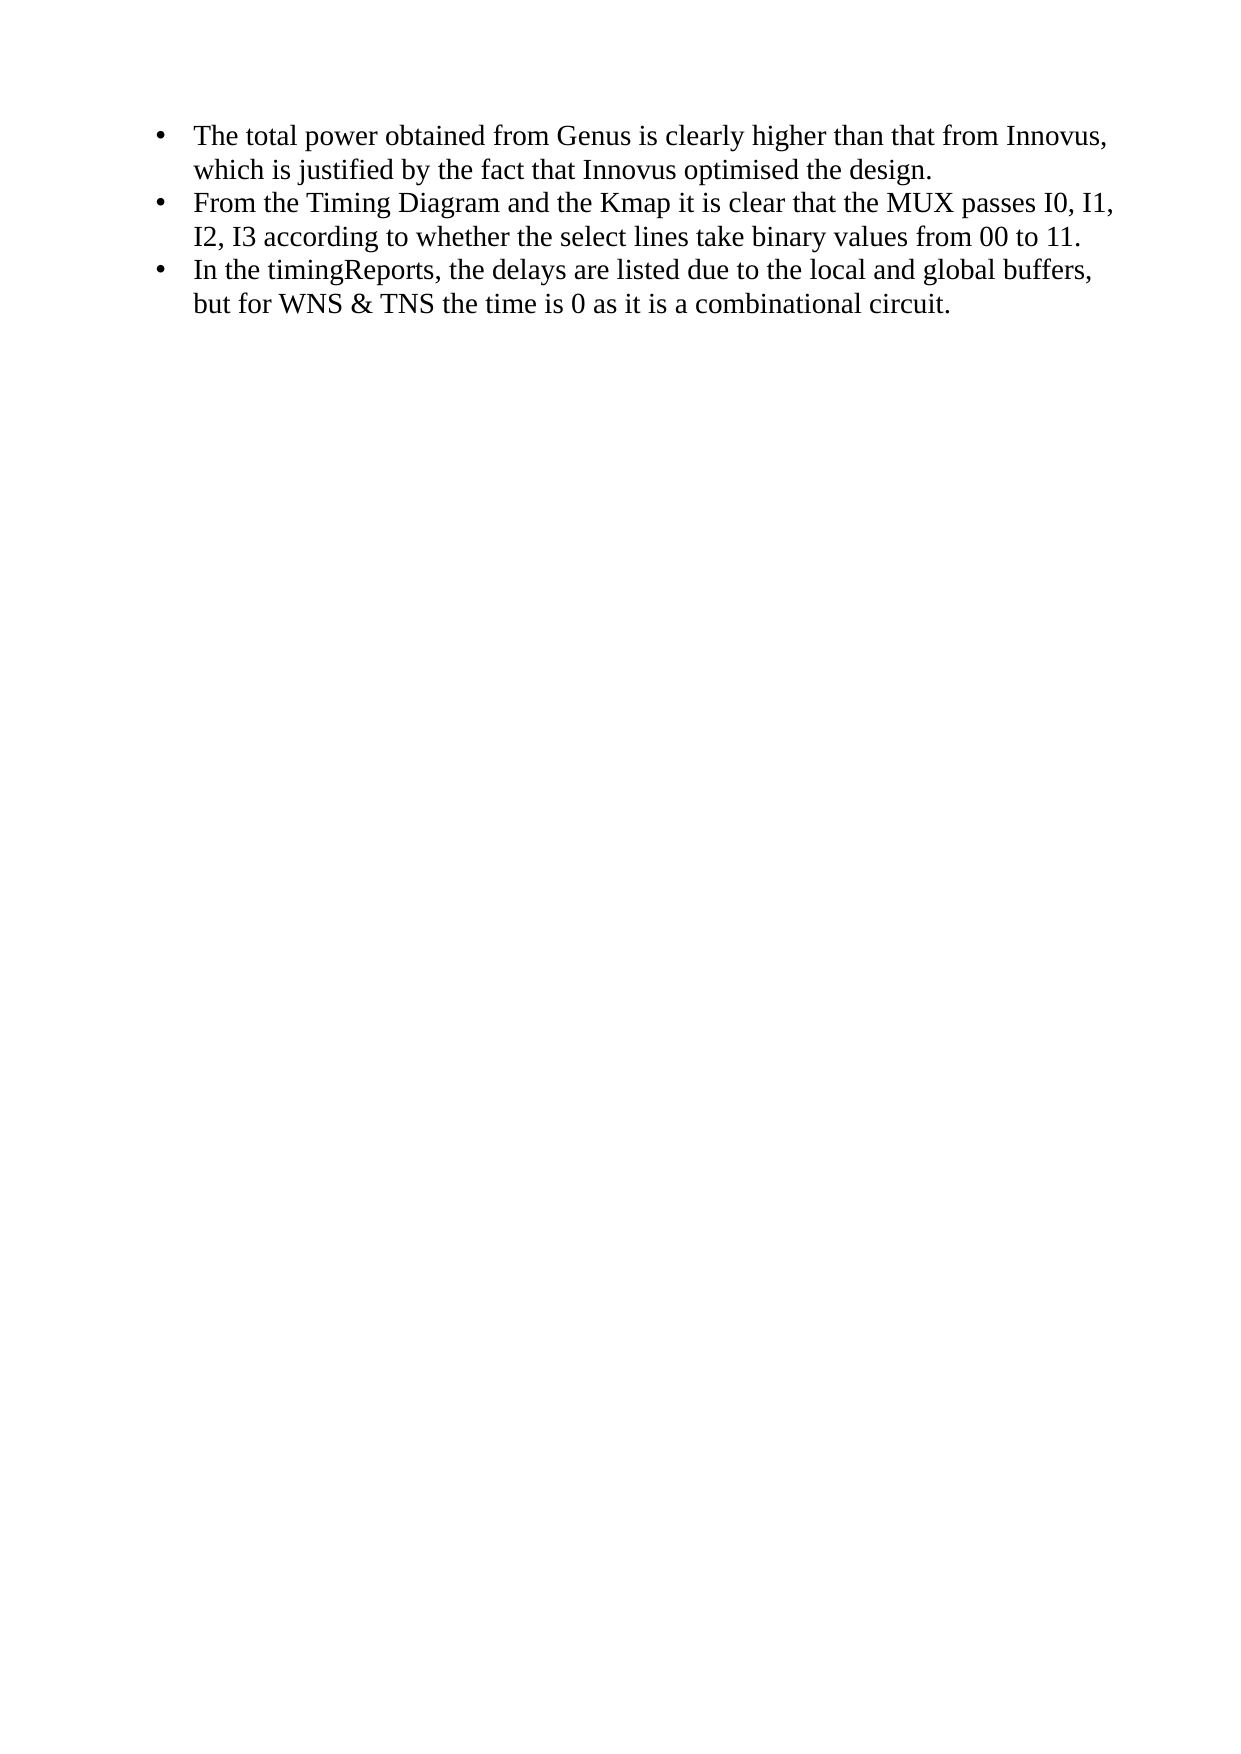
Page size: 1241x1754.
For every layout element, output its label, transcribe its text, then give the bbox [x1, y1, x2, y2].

list The total power obtained from Genus is clearly higher than that from Innovus, which is justified by the fact that Innovus optimised the design. [156, 118, 1122, 185]
list From the Timing Diagram and the Kmap it is clear that the MUX passes I0, I1, I2, I3 according to whether the select lines take binary values from 00 to 11. [156, 185, 1122, 252]
list In the timingReports, the delays are listed due to the local and global buffers, but for WNS & TNS the time is 0 as it is a combinational circuit. [156, 252, 1122, 320]
